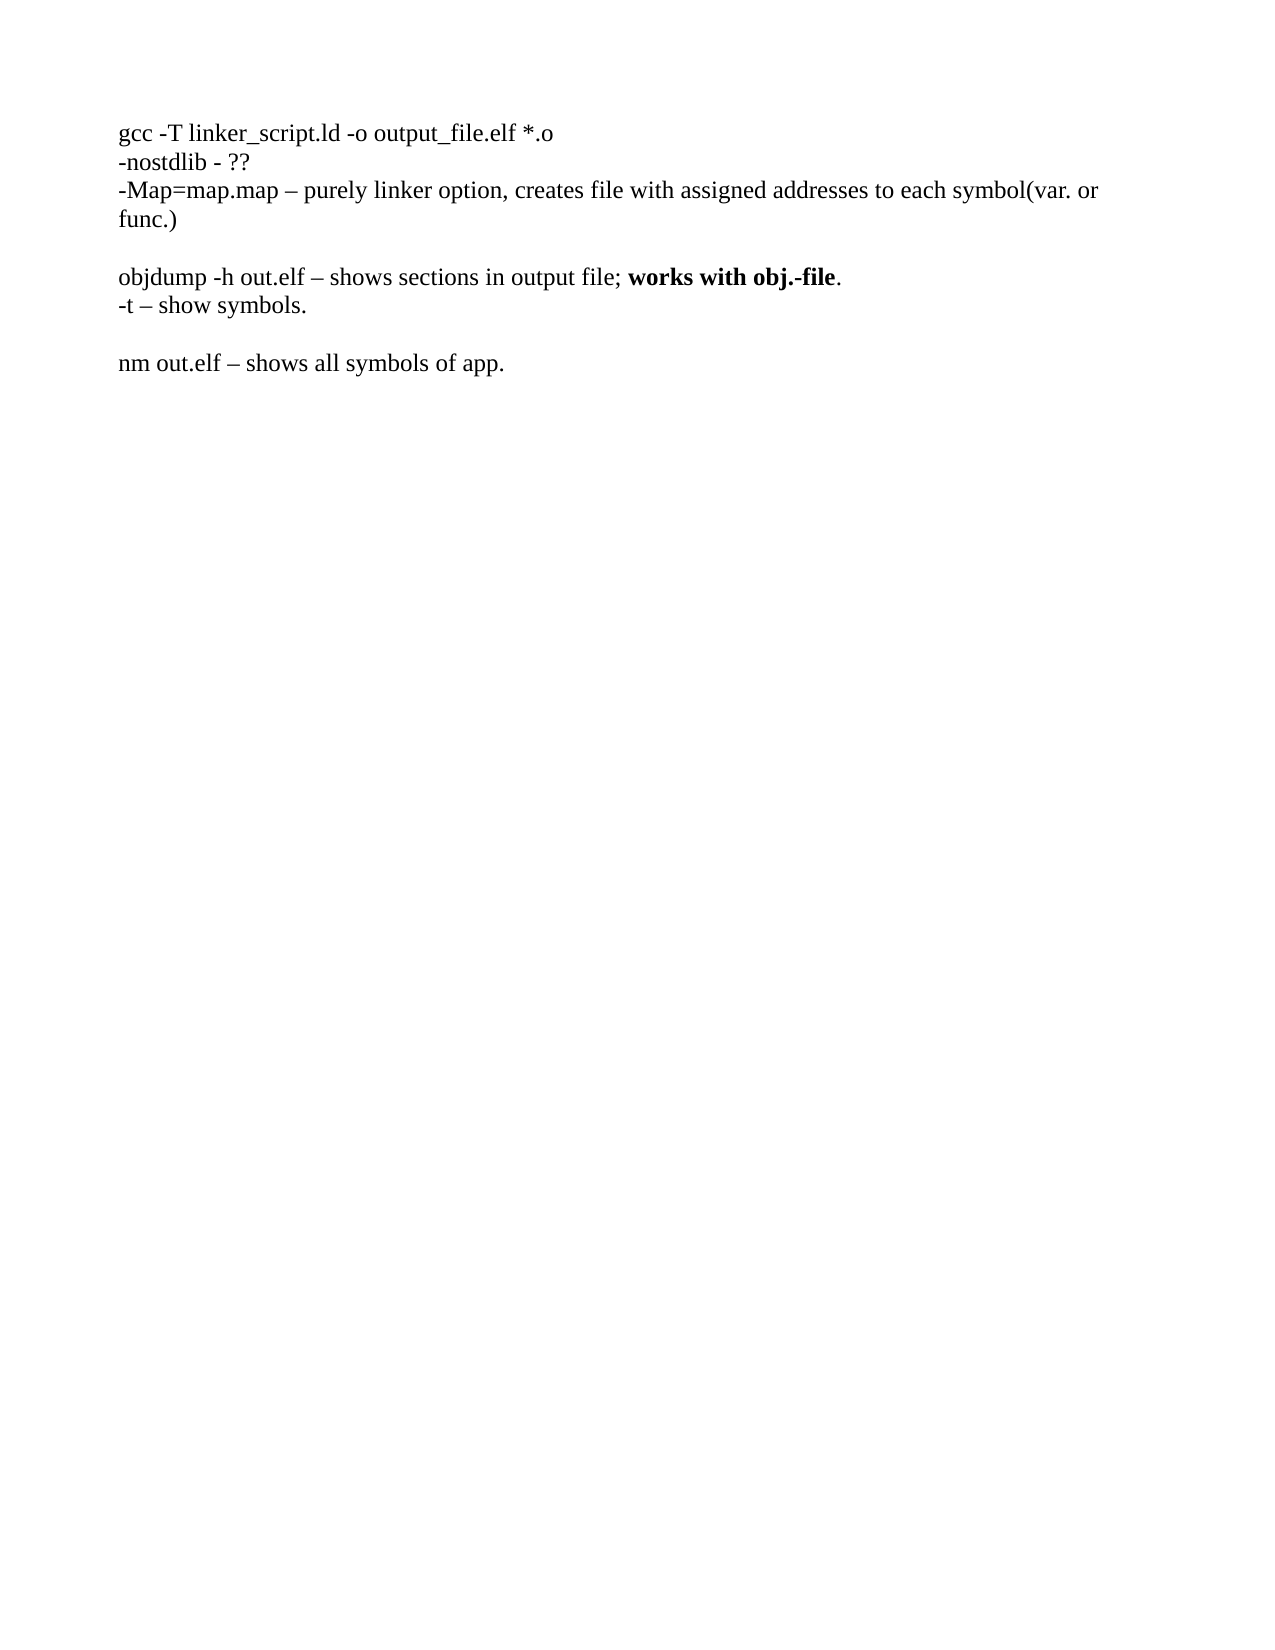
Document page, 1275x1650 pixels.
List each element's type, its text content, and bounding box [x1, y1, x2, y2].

text gcc -T linker_script.ld -o output_file.elf *.o [118, 118, 1157, 147]
text objdump -h out.elf – shows sections in output file; works with obj.-file. [118, 262, 1157, 291]
text nm out.elf – shows all symbols of app. [118, 348, 1157, 377]
text -t – show symbols. [118, 291, 1157, 319]
text -nostdlib - ?? [118, 147, 1157, 176]
text -Map=map.map – purely linker option, creates file with assigned addresses to each symbol(var. or func.) [118, 176, 1157, 233]
